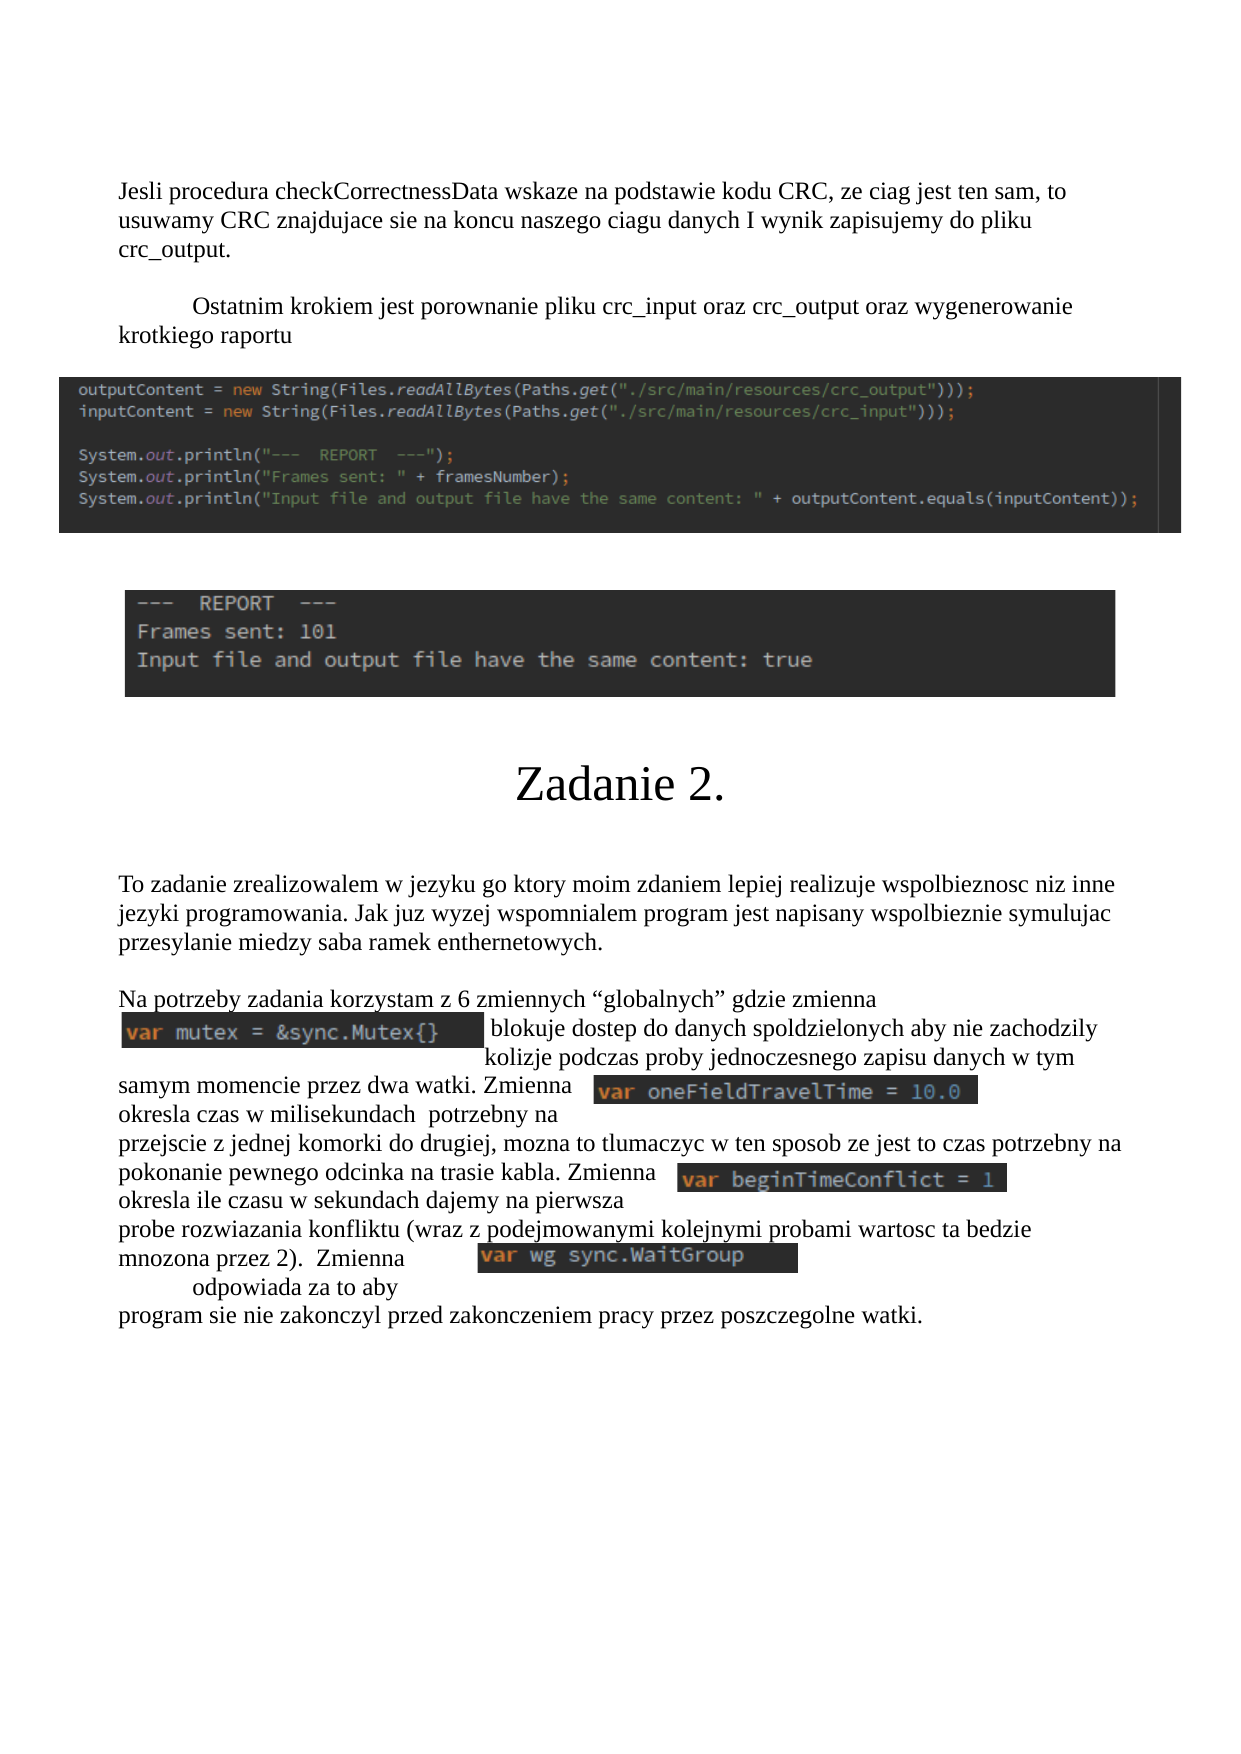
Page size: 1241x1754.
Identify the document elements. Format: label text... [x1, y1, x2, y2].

picture [121, 1012, 485, 1048]
text Ostatnim krokiem jest porownanie pliku crc_input oraz crc_output oraz wygenerowanie krotkiego raportu [118, 291, 1122, 349]
picture [477, 1243, 798, 1273]
text Zadanie 2. [118, 754, 1122, 812]
picture [59, 377, 1182, 533]
text blokuje dostep do danych spoldzielonych aby nie zachodzily kolizje podczas proby jednoczesnego zapisu danych w tym samym momencie przez dwa watki. Zmienna [118, 1013, 1122, 1099]
picture [593, 1075, 978, 1104]
picture [677, 1163, 1007, 1192]
text okresla ile czasu w sekundach dajemy na pierwsza probe rozwiazania konfliktu (wraz z podejmowanymi kolejnymi probami wartosc ta bedzie mnozona przez 2). Zmienna odpowiada za to aby program sie nie zakonczyl przed zakonczeniem pracy przez poszczegolne watki. [118, 1185, 1122, 1329]
text Na potrzeby zadania korzystam z 6 zmiennych “globalnych” gdzie zmienna [118, 984, 1122, 1013]
picture [124, 590, 1116, 697]
text Jesli procedura checkCorrectnessData wskaze na podstawie kodu CRC, ze ciag jest ten sam, to usuwamy CRC znajdujace sie na koncu naszego ciagu danych I wynik zapisujemy do pliku crc_output. [118, 176, 1122, 263]
text okresla czas w milisekundach potrzebny na przejscie z jednej komorki do drugiej, mozna to tlumaczyc w ten sposob ze jest to czas potrzebny na pokonanie pewnego odcinka na trasie kabla. Zmienna [118, 1099, 1122, 1185]
text To zadanie zrealizowalem w jezyku go ktory moim zdaniem lepiej realizuje wspolbieznosc niz inne jezyki programowania. Jak juz wyzej wspomnialem program jest napisany wspolbieznie symulujac przesylanie miedzy saba ramek enthernetowych. [118, 869, 1122, 955]
